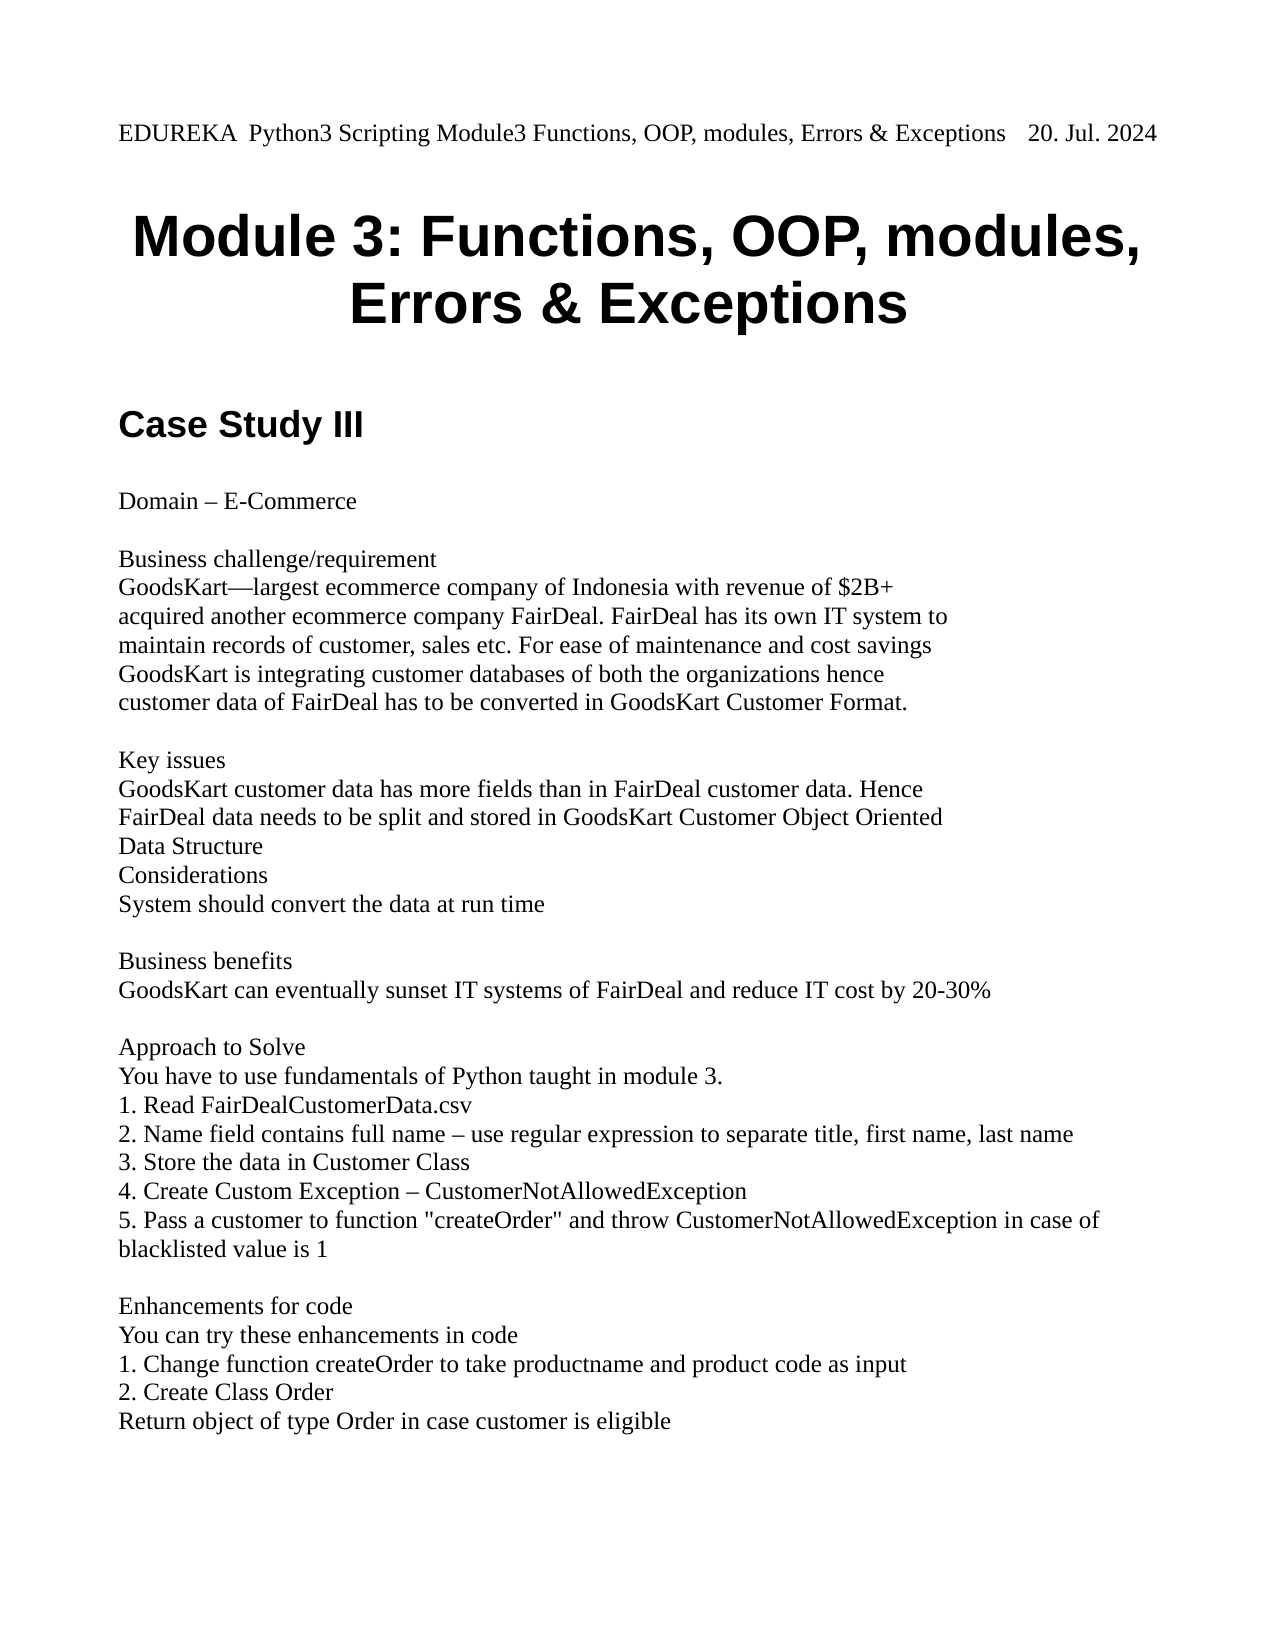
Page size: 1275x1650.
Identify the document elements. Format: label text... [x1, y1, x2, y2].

text You can try these enhancements in code [118, 1320, 1157, 1349]
text Data Structure [118, 831, 1157, 860]
text 3. Store the data in Customer Class [118, 1147, 1157, 1176]
text FairDeal data needs to be split and stored in GoodsKart Customer Object Oriented [118, 802, 1157, 831]
text 2. Name field contains full name – use regular expression to separate title, first name, last name [118, 1119, 1157, 1147]
text Return object of type Order in case customer is eligible [118, 1406, 1157, 1435]
text 1. Change function createOrder to take productname and product code as input [118, 1349, 1157, 1377]
text 4. Create Custom Exception – CustomerNotAllowedException [118, 1176, 1157, 1205]
text acquired another ecommerce company FairDeal. FairDeal has its own IT system to [118, 601, 1157, 630]
text Domain – E-Commerce [118, 486, 1157, 515]
text 1. Read FairDealCustomerData.csv [118, 1090, 1157, 1119]
text 2. Create Class Order [118, 1377, 1157, 1406]
text maintain records of customer, sales etc. For ease of maintenance and cost savings [118, 630, 1157, 659]
text System should convert the data at run time [118, 889, 1157, 917]
text GoodsKart customer data has more fields than in FairDeal customer data. Hence [118, 774, 1157, 802]
text Approach to Solve [118, 1032, 1157, 1061]
text Business benefits [118, 946, 1157, 975]
text Key issues [118, 745, 1157, 774]
text Enhancements for code [118, 1291, 1157, 1320]
text 5. Pass a customer to function "createOrder" and throw CustomerNotAllowedException in case of blacklisted value is 1 [118, 1205, 1157, 1262]
title Module 3: Functions, OOP, modules, Errors & Exceptions [118, 201, 1157, 336]
text GoodsKart is integrating customer databases of both the organizations hence [118, 659, 1157, 687]
subtitle Case Study III [118, 402, 1157, 445]
text Considerations [118, 860, 1157, 889]
text GoodsKart can eventually sunset IT systems of FairDeal and reduce IT cost by 20-30% [118, 975, 1157, 1004]
text GoodsKart—largest ecommerce company of Indonesia with revenue of $2B+ [118, 572, 1157, 601]
text customer data of FairDeal has to be converted in GoodsKart Customer Format. [118, 687, 1157, 716]
text Business challenge/requirement [118, 544, 1157, 572]
text You have to use fundamentals of Python taught in module 3. [118, 1061, 1157, 1090]
